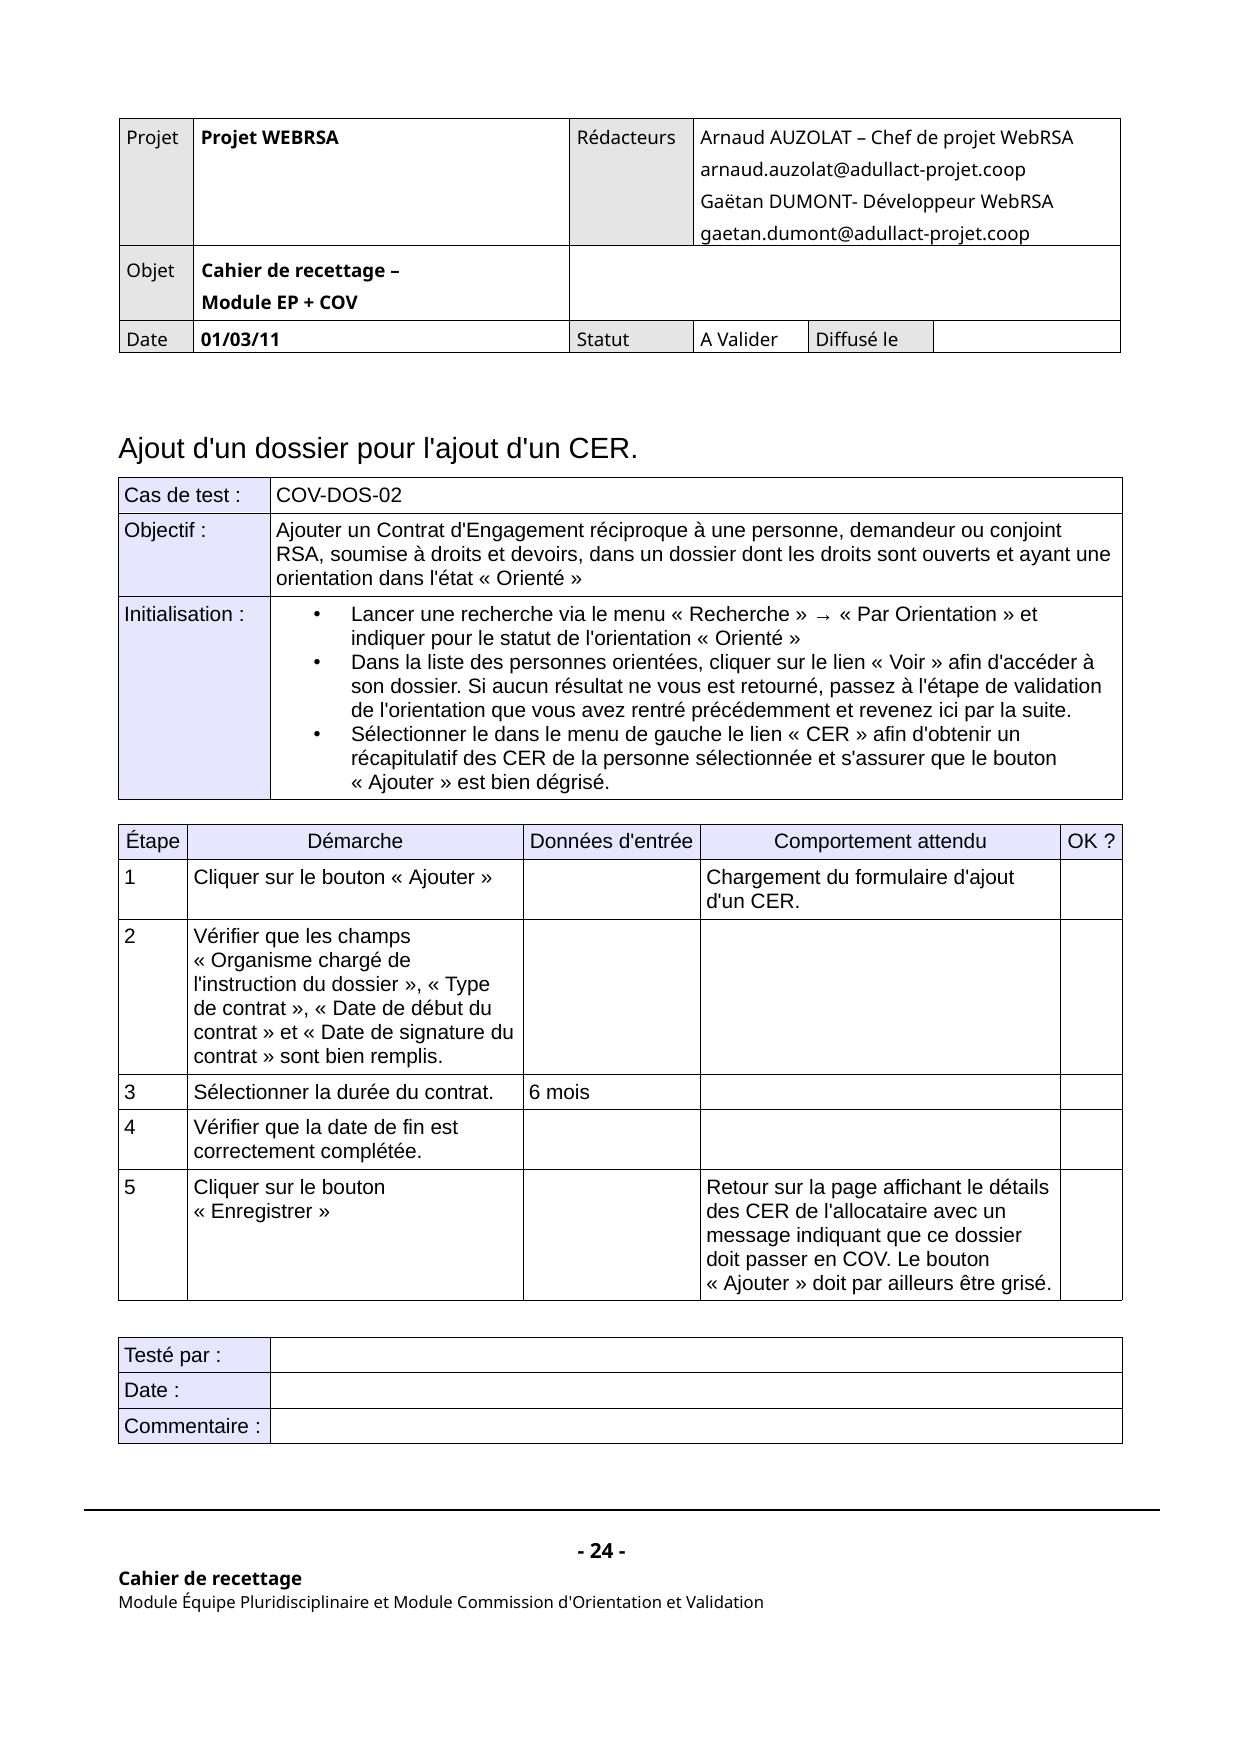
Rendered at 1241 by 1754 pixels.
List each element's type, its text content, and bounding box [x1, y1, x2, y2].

table_cell [1061, 920, 1122, 1074]
table_cell Lancer une recherche via le menu « Recherche » → « Par Orientation » et indiquer pour le statut de l'orientation « Orienté » Dans la liste des personnes orientées, cliquer sur le lien « Voir » afin d'accéder à son dossier. Si aucun résultat ne vous est retourné, passez à l'étape de validation de l'orientation que vous avez rentré précédemment et revenez ici par la suite. Sélectionner le dans le menu de gauche le lien « CER » afin d'obtenir un récapitulatif des CER de la personne sélectionnée et s'assurer que le bouton « Ajouter » est bien dégrisé. [271, 597, 1122, 799]
table_cell Chargement du formulaire d'ajout d'un CER. [701, 860, 1060, 918]
table_header Démarche [188, 825, 523, 859]
table_cell Initialisation : [119, 597, 270, 799]
table_cell [524, 1110, 700, 1169]
table_cell Cliquer sur le bouton « Ajouter » [188, 860, 523, 918]
table_header [271, 1338, 1122, 1372]
table_cell [524, 860, 700, 918]
table_header COV-DOS-02 [271, 478, 1122, 512]
table_header Étape [119, 825, 187, 859]
table_cell [701, 920, 1060, 1074]
table_cell [1061, 860, 1122, 918]
table_header Cas de test : [119, 478, 270, 512]
table_header OK ? [1061, 825, 1122, 859]
table_cell Objectif : [119, 514, 270, 596]
table_cell [1061, 1075, 1122, 1109]
table_cell Date : [119, 1373, 270, 1408]
table_cell [524, 1170, 700, 1300]
table_cell 1 [119, 860, 187, 918]
table_cell 3 [119, 1075, 187, 1109]
table_cell [271, 1409, 1122, 1443]
table_cell [701, 1110, 1060, 1169]
table_cell [701, 1075, 1060, 1109]
table_cell Vérifier que la date de fin est correctement complétée. [188, 1110, 523, 1169]
table_cell 4 [119, 1110, 187, 1169]
table_cell 2 [119, 920, 187, 1074]
table_cell Retour sur la page affichant le détails des CER de l'allocataire avec un message indiquant que ce dossier doit passer en COV. Le bouton « Ajouter » doit par ailleurs être grisé. [701, 1170, 1060, 1300]
table_cell [1061, 1170, 1122, 1300]
table_cell [1061, 1110, 1122, 1169]
table_cell Cliquer sur le bouton « Enregistrer » [188, 1170, 523, 1300]
table_cell [271, 1373, 1122, 1408]
subtitle Ajout d'un dossier pour l'ajout d'un CER. [118, 431, 1122, 464]
table_header Testé par : [119, 1338, 270, 1372]
table_cell Vérifier que les champs « Organisme chargé de l'instruction du dossier », « Type de contrat », « Date de début du contrat » et « Date de signature du contrat » sont bien remplis. [188, 920, 523, 1074]
table_cell 6 mois [524, 1075, 700, 1109]
table_header Données d'entrée [524, 825, 700, 859]
table_cell 5 [119, 1170, 187, 1300]
table_cell Commentaire : [119, 1409, 270, 1443]
table_cell Ajouter un Contrat d'Engagement réciproque à une personne, demandeur ou conjoint RSA, soumise à droits et devoirs, dans un dossier dont les droits sont ouverts et ayant une orientation dans l'état « Orienté » [271, 514, 1122, 596]
table_cell Sélectionner la durée du contrat. [188, 1075, 523, 1109]
table_header Comportement attendu [701, 825, 1060, 859]
table_cell [524, 920, 700, 1074]
